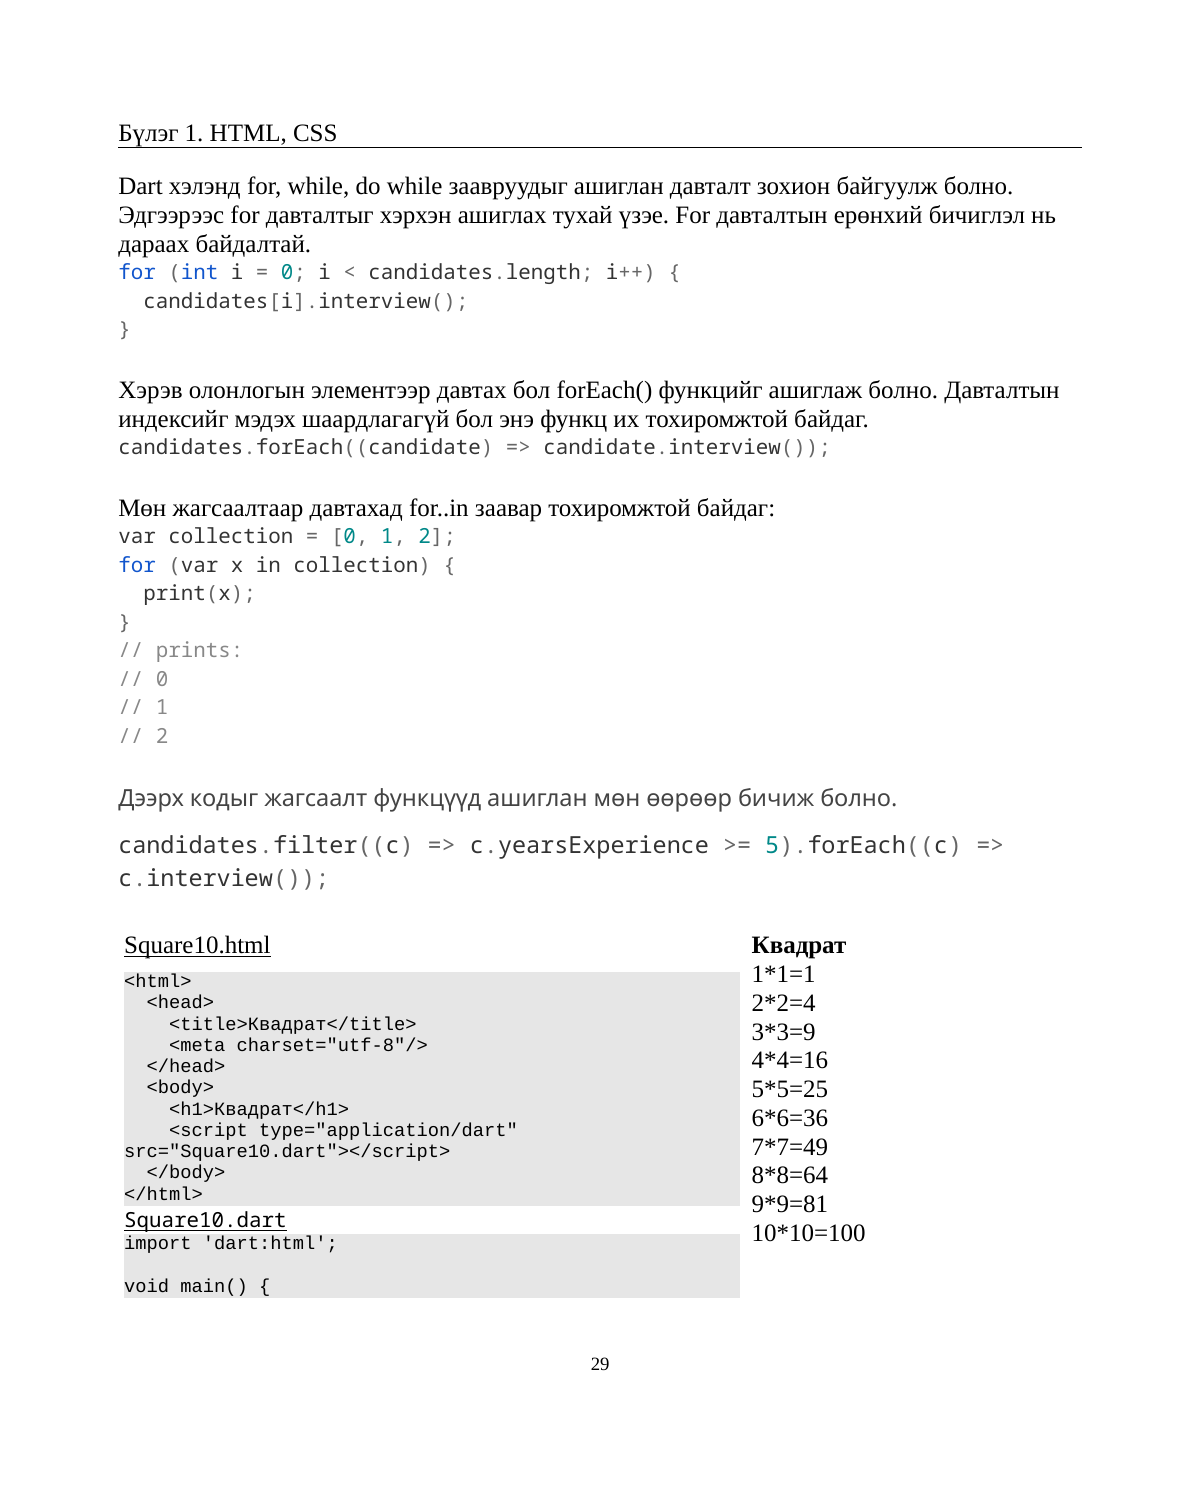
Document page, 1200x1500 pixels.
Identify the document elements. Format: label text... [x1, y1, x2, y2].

text var collection = [0, 1, 2]; [118, 522, 1082, 550]
text for (var x in collection) { [118, 550, 1082, 578]
text } [118, 607, 1082, 636]
text Дээрх кодыг жагсаалт функцүүд ашиглан мөн өөрөөр бичиж болно. [118, 781, 1082, 813]
text // 1 [118, 692, 1082, 721]
text candidates[i].interview(); [118, 286, 1082, 314]
text Мөн жагсаалтаар давтахад for..in заавар тохиромжтой байдаг: [118, 493, 1082, 522]
text Хэрэв олонлогын элементээр давтах бол forEach() функцийг ашиглаж болно. Давталтын индексийг мэдэх шаардлагагүй бол энэ функц их тохиромжтой байдаг. [118, 375, 1082, 432]
text } [118, 314, 1082, 343]
text candidates.filter((c) => c.yearsExperience >= 5).forEach((c) => c.interview()); [118, 829, 1082, 893]
text for (int i = 0; i < candidates.length; i++) { [118, 258, 1082, 286]
text // prints: [118, 636, 1082, 664]
text // 0 [118, 664, 1082, 692]
text Dart хэлэнд for, while, do while заавруудыг ашиглан давталт зохион байгуулж болно. Эдгээрээс for давталтыг хэрхэн ашиглах тухай үзэе. For давталтын ерөнхий бичиглэл нь дараах байдалтай. [118, 171, 1082, 258]
table_header Square10.html <html> <head> <title>Квадрат</title> <meta charset="utf-8"/> </head> <body> <h1>Квадрат</h1> <script type="application/dart" src="Square10.dart"></script> </body> </html> Square10.dart import 'dart:html'; void main() { [118, 925, 746, 1303]
text candidates.forEach((candidate) => candidate.interview()); [118, 432, 1082, 461]
text // 2 [118, 721, 1082, 749]
table_header Квадрат 1*1=1 2*2=4 3*3=9 4*4=16 5*5=25 6*6=36 7*7=49 8*8=64 9*9=81 10*10=100 [746, 925, 1082, 1303]
text print(x); [118, 578, 1082, 607]
